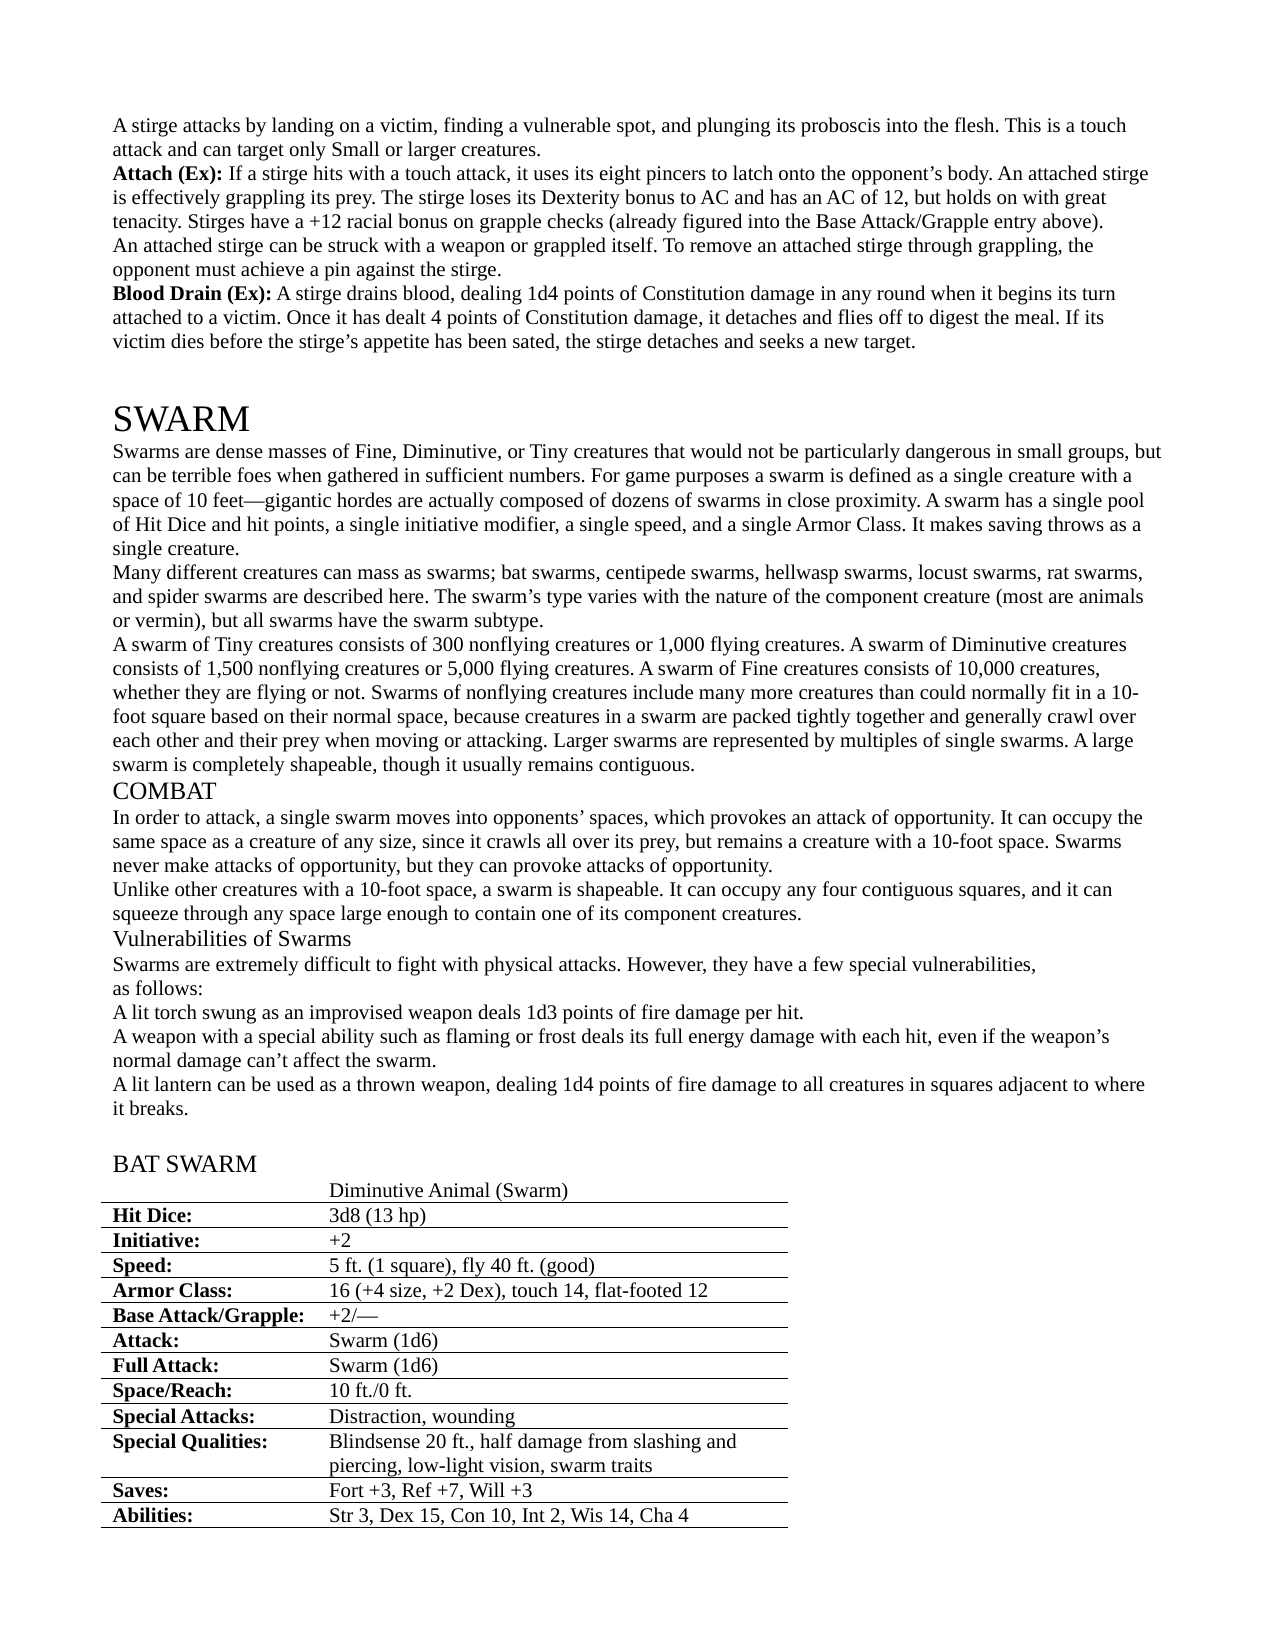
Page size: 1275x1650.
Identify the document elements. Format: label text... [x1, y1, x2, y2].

table_cell 3d8 (13 hp) [318, 1203, 787, 1227]
text SWARM [112, 396, 1162, 439]
table_cell Attack: [101, 1328, 318, 1352]
table_cell +2/— [318, 1303, 787, 1327]
text A stirge attacks by landing on a victim, finding a vulnerable spot, and plunging its proboscis into the flesh. This is a touch attack and can target only Small or larger creatures. [112, 112, 1162, 161]
table_cell Abilities: [101, 1503, 318, 1527]
text Swarms are dense masses of Fine, Diminutive, or Tiny creatures that would not be particularly dangerous in small groups, but can be terrible foes when gathered in sufficient numbers. For game purposes a swarm is defined as a single creature with a space of 10 feet—gigantic hordes are actually composed of dozens of swarms in close proximity. A swarm has a single pool of Hit Dice and hit points, a single initiative modifier, a single speed, and a single Armor Class. It makes saving throws as a single creature. [112, 439, 1162, 560]
table_header Diminutive Animal (Swarm) [318, 1178, 787, 1202]
table_cell Full Attack: [101, 1353, 318, 1377]
table_cell 16 (+4 size, +2 Dex), touch 14, flat-footed 12 [318, 1278, 787, 1302]
table_cell Initiative: [101, 1228, 318, 1252]
table_cell Hit Dice: [101, 1203, 318, 1227]
text In order to attack, a single swarm moves into opponents’ spaces, which provokes an attack of opportunity. It can occupy the same space as a creature of any size, since it crawls all over its prey, but remains a creature with a 10-foot space. Swarms never make attacks of opportunity, but they can provoke attacks of opportunity. [112, 805, 1162, 877]
text Many different creatures can mass as swarms; bat swarms, centipede swarms, hellwasp swarms, locust swarms, rat swarms, and spider swarms are described here. The swarm’s type varies with the nature of the component creature (most are animals or vermin), but all swarms have the swarm subtype. [112, 560, 1162, 632]
table_cell Swarm (1d6) [318, 1328, 787, 1352]
text Attach (Ex): If a stirge hits with a touch attack, it uses its eight pincers to latch onto the opponent’s body. An attached stirge is effectively grappling its prey. The stirge loses its Dexterity bonus to AC and has an AC of 12, but holds on with great tenacity. Stirges have a +12 racial bonus on grapple checks (already figured into the Base Attack/Grapple entry above). [112, 161, 1162, 233]
text An attached stirge can be struck with a weapon or grappled itself. To remove an attached stirge through grappling, the opponent must achieve a pin against the stirge. [112, 233, 1162, 281]
text A lit lantern can be used as a thrown weapon, dealing 1d4 points of fire damage to all creatures in squares adjacent to where it breaks. [112, 1072, 1162, 1120]
text A swarm of Tiny creatures consists of 300 nonflying creatures or 1,000 flying creatures. A swarm of Diminutive creatures consists of 1,500 nonflying creatures or 5,000 flying creatures. A swarm of Fine creatures consists of 10,000 creatures, whether they are flying or not. Swarms of nonflying creatures include many more creatures than could normally fit in a 10-foot square based on their normal space, because creatures in a swarm are packed tightly together and generally crawl over each other and their prey when moving or attacking. Larger swarms are represented by multiples of single swarms. A large swarm is completely shapeable, though it usually remains contiguous. [112, 632, 1162, 776]
text as follows: [112, 976, 1162, 1000]
table_cell Base Attack/Grapple: [101, 1303, 318, 1327]
text Unlike other creatures with a 10-foot space, a swarm is shapeable. It can occupy any four contiguous squares, and it can squeeze through any space large enough to contain one of its component creatures. [112, 877, 1162, 925]
table_cell Speed: [101, 1253, 318, 1277]
table_cell Str 3, Dex 15, Con 10, Int 2, Wis 14, Cha 4 [318, 1503, 787, 1527]
table_cell 5 ft. (1 square), fly 40 ft. (good) [318, 1253, 787, 1277]
text COMBAT [112, 776, 1162, 805]
table_cell Blindsense 20 ft., half damage from slashing and piercing, low-light vision, swarm traits [318, 1429, 787, 1477]
text A lit torch swung as an improvised weapon deals 1d3 points of fire damage per hit. [112, 1000, 1162, 1024]
text A weapon with a special ability such as flaming or frost deals its full energy damage with each hit, even if the weapon’s normal damage can’t affect the swarm. [112, 1024, 1162, 1072]
table_cell Space/Reach: [101, 1379, 318, 1402]
table_cell Fort +3, Ref +7, Will +3 [318, 1478, 787, 1502]
table_cell Saves: [101, 1478, 318, 1502]
table_cell Distraction, wounding [318, 1404, 787, 1428]
text Vulnerabilities of Swarms [112, 925, 1162, 952]
text Swarms are extremely difficult to fight with physical attacks. However, they have a few special vulnerabilities, [112, 952, 1162, 976]
text Blood Drain (Ex): A stirge drains blood, dealing 1d4 points of Constitution damage in any round when it begins its turn attached to a victim. Once it has dealt 4 points of Constitution damage, it detaches and flies off to digest the meal. If its victim dies before the stirge’s appetite has been sated, the stirge detaches and seeks a new target. [112, 281, 1162, 353]
table_header [101, 1178, 318, 1202]
text BAT SWARM [112, 1149, 1162, 1178]
table_cell Special Attacks: [101, 1404, 318, 1428]
table_cell 10 ft./0 ft. [318, 1379, 787, 1402]
table_cell Armor Class: [101, 1278, 318, 1302]
table_cell +2 [318, 1228, 787, 1252]
table_cell Swarm (1d6) [318, 1353, 787, 1377]
table_cell Special Qualities: [101, 1429, 318, 1477]
